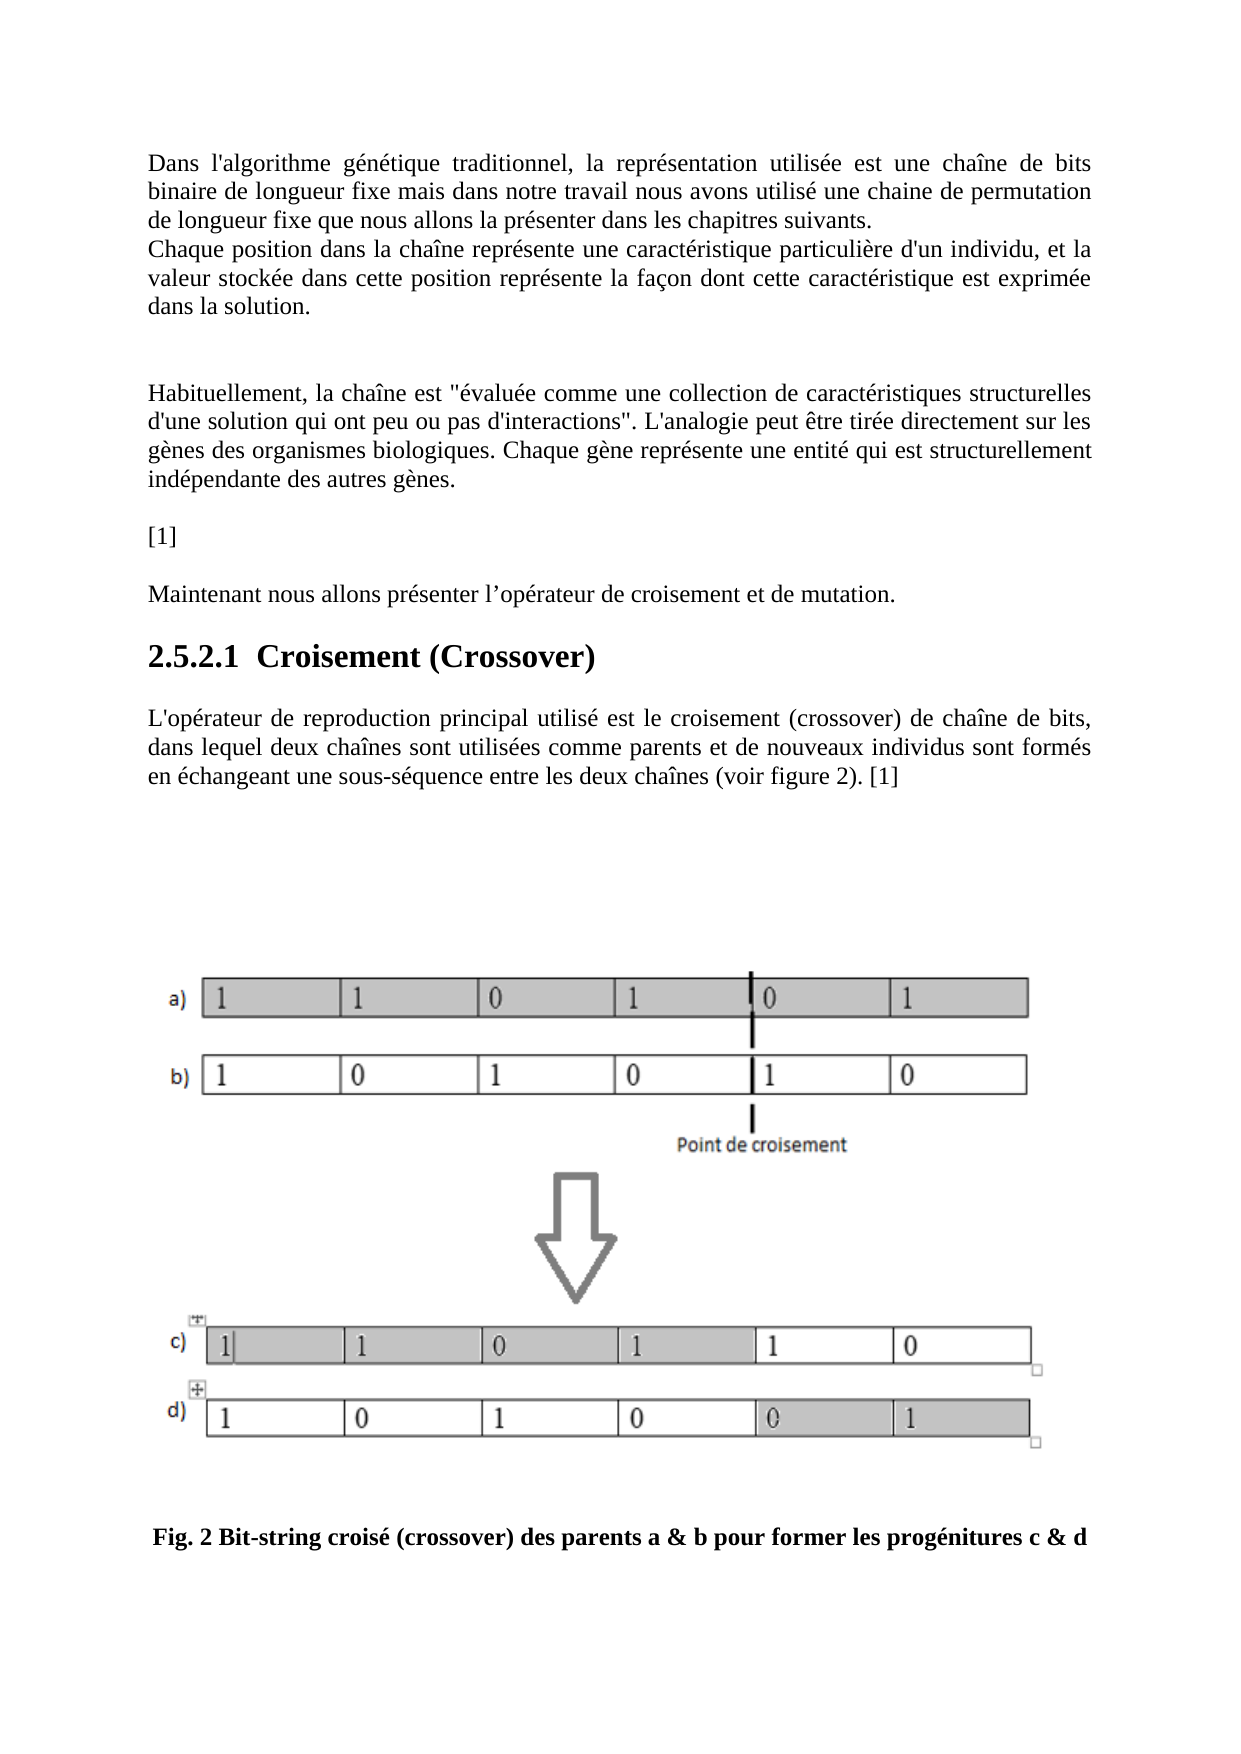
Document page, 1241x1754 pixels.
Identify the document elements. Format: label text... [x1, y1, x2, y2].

text 2.5.2.1 Croisement (Crossover) [148, 636, 1093, 675]
text Habituellement, la chaîne est "évaluée comme une collection de caractéristiques structurelles d'une solution qui ont peu ou pas d'interactions". L'analogie peut être tirée directement sur les gènes des organismes biologiques. Chaque gène représente une entité qui est structurellement indépendante des autres gènes. [148, 378, 1093, 493]
text Maintenant nous allons présenter l’opérateur de croisement et de mutation. [148, 579, 1093, 608]
text [1] [148, 521, 1093, 550]
text Dans l'algorithme génétique traditionnel, la représentation utilisée est une chaîne de bits binaire de longueur fixe mais dans notre travail nous avons utilisé une chaine de permutation de longueur fixe que nous allons la présenter dans les chapitres suivants. [148, 148, 1093, 234]
text L'opérateur de reproduction principal utilisé est le croisement (crossover) de chaîne de bits, dans lequel deux chaînes sont utilisées comme parents et de nouveaux individus sont formés en échangeant une sous-séquence entre les deux chaînes (voir figure 2). [1] [148, 703, 1093, 790]
text Fig. 2 Bit-string croisé (crossover) des parents a & b pour former les progénitures c & d [148, 1522, 1093, 1551]
text Chaque position dans la chaîne représente une caractéristique particulière d'un individu, et la valeur stockée dans cette position représente la façon dont cette caractéristique est exprimée dans la solution. [148, 234, 1093, 320]
